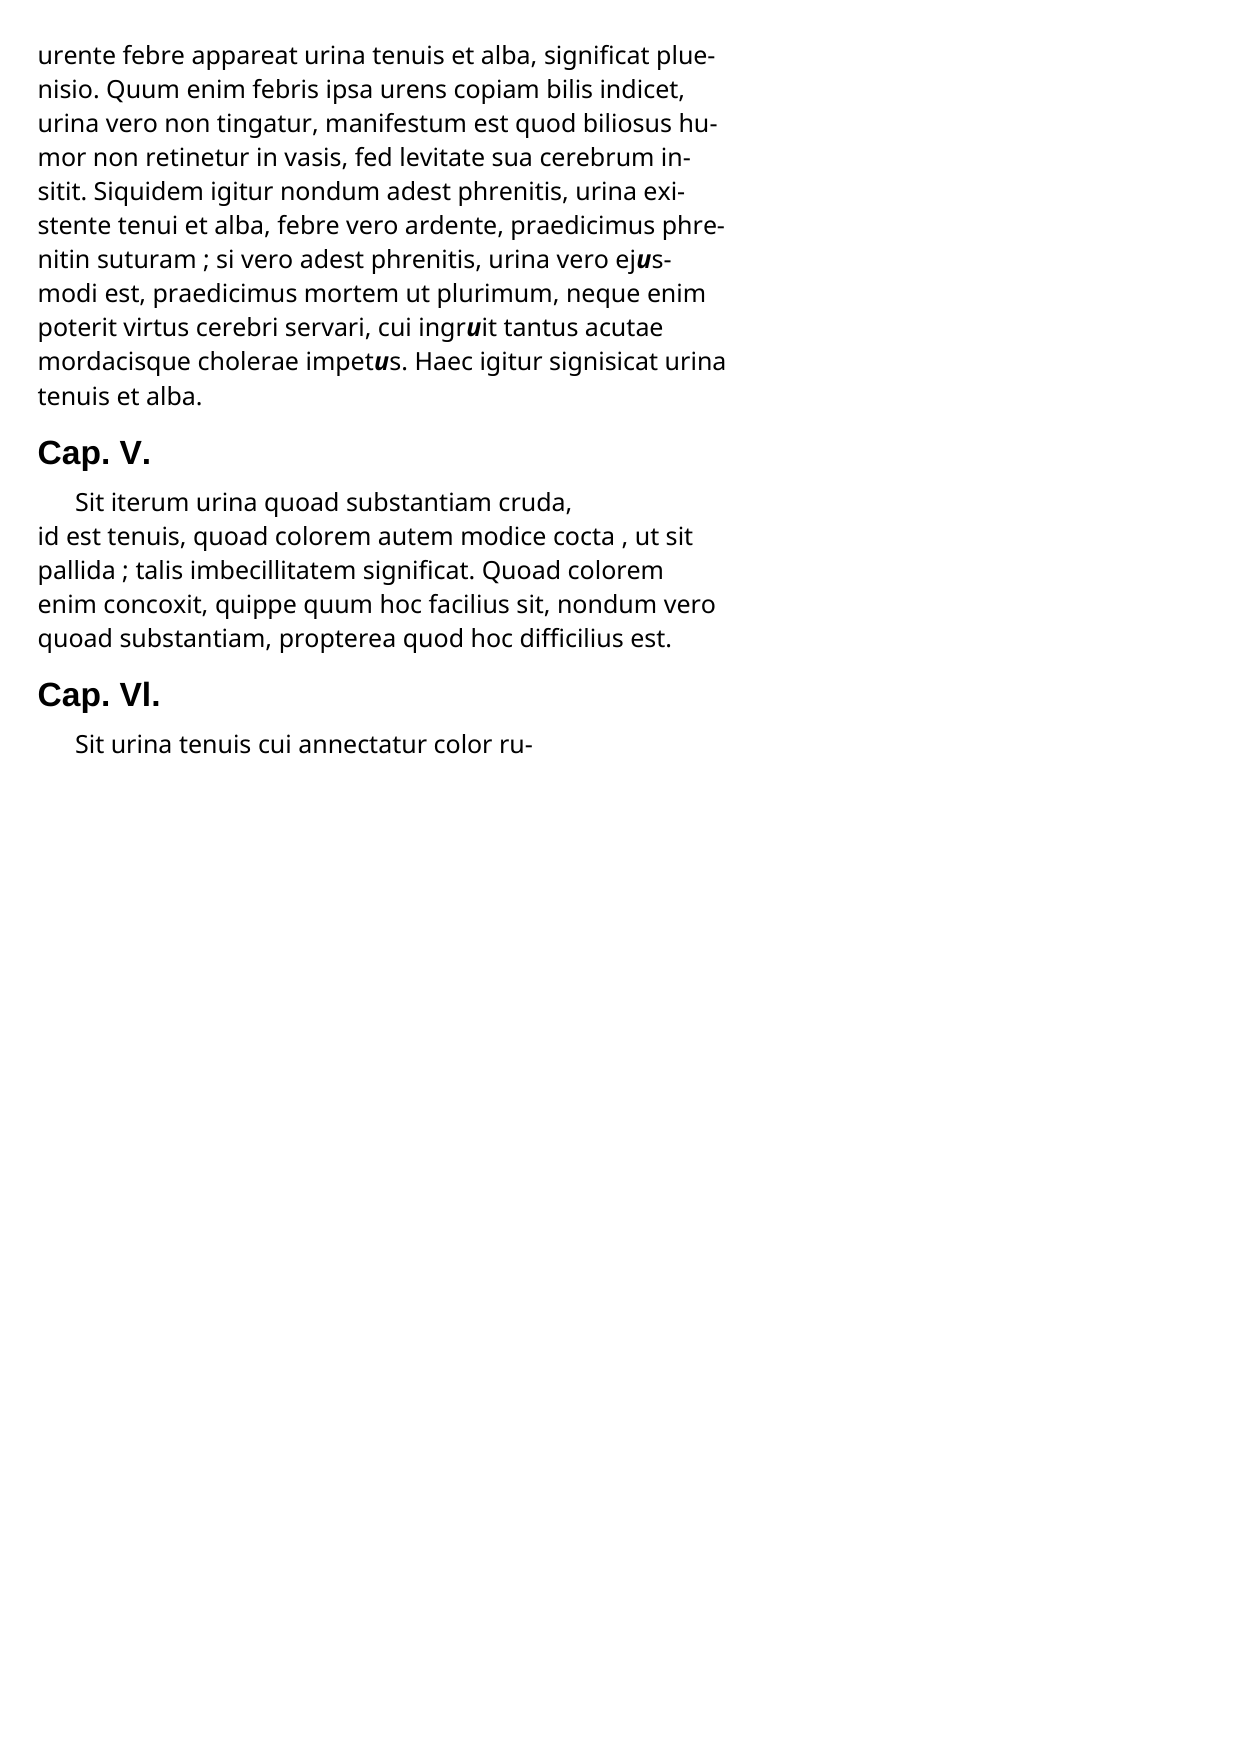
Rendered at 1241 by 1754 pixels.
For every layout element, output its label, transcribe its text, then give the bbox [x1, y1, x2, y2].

subtitle Cap. V. [37, 433, 1203, 472]
subtitle Cap. Vl. [37, 675, 1203, 714]
text Sit urina tenuis cui annectatur color ru- [37, 726, 1203, 761]
text Sit iterum urina quoad substantiam cruda, id est tenuis, quoad colorem autem modice cocta , ut sit pallida ; talis imbecillitatem significat. Quoad colorem enim concoxit, quippe quum hoc facilius sit, nondum vero quoad substantiam, propterea quod hoc difficilius est. [37, 484, 1203, 654]
text urente febre appareat urina tenuis et alba, significat plue- nisio. Quum enim febris ipsa urens copiam bilis indicet, urina vero non tingatur, manifestum est quod biliosus hu- mor non retinetur in vasis, fed levitate sua cerebrum in- sitit. Siquidem igitur nondum adest phrenitis, urina exi- stente tenui et alba, febre vero ardente, praedicimus phre- nitin suturam ; si vero adest phrenitis, urina vero ejus- modi est, praedicimus mortem ut plurimum, neque enim poterit virtus cerebri servari, cui ingruit tantus acutae mordacisque cholerae impetus. Haec igitur signisicat urina tenuis et alba. [37, 37, 1203, 412]
